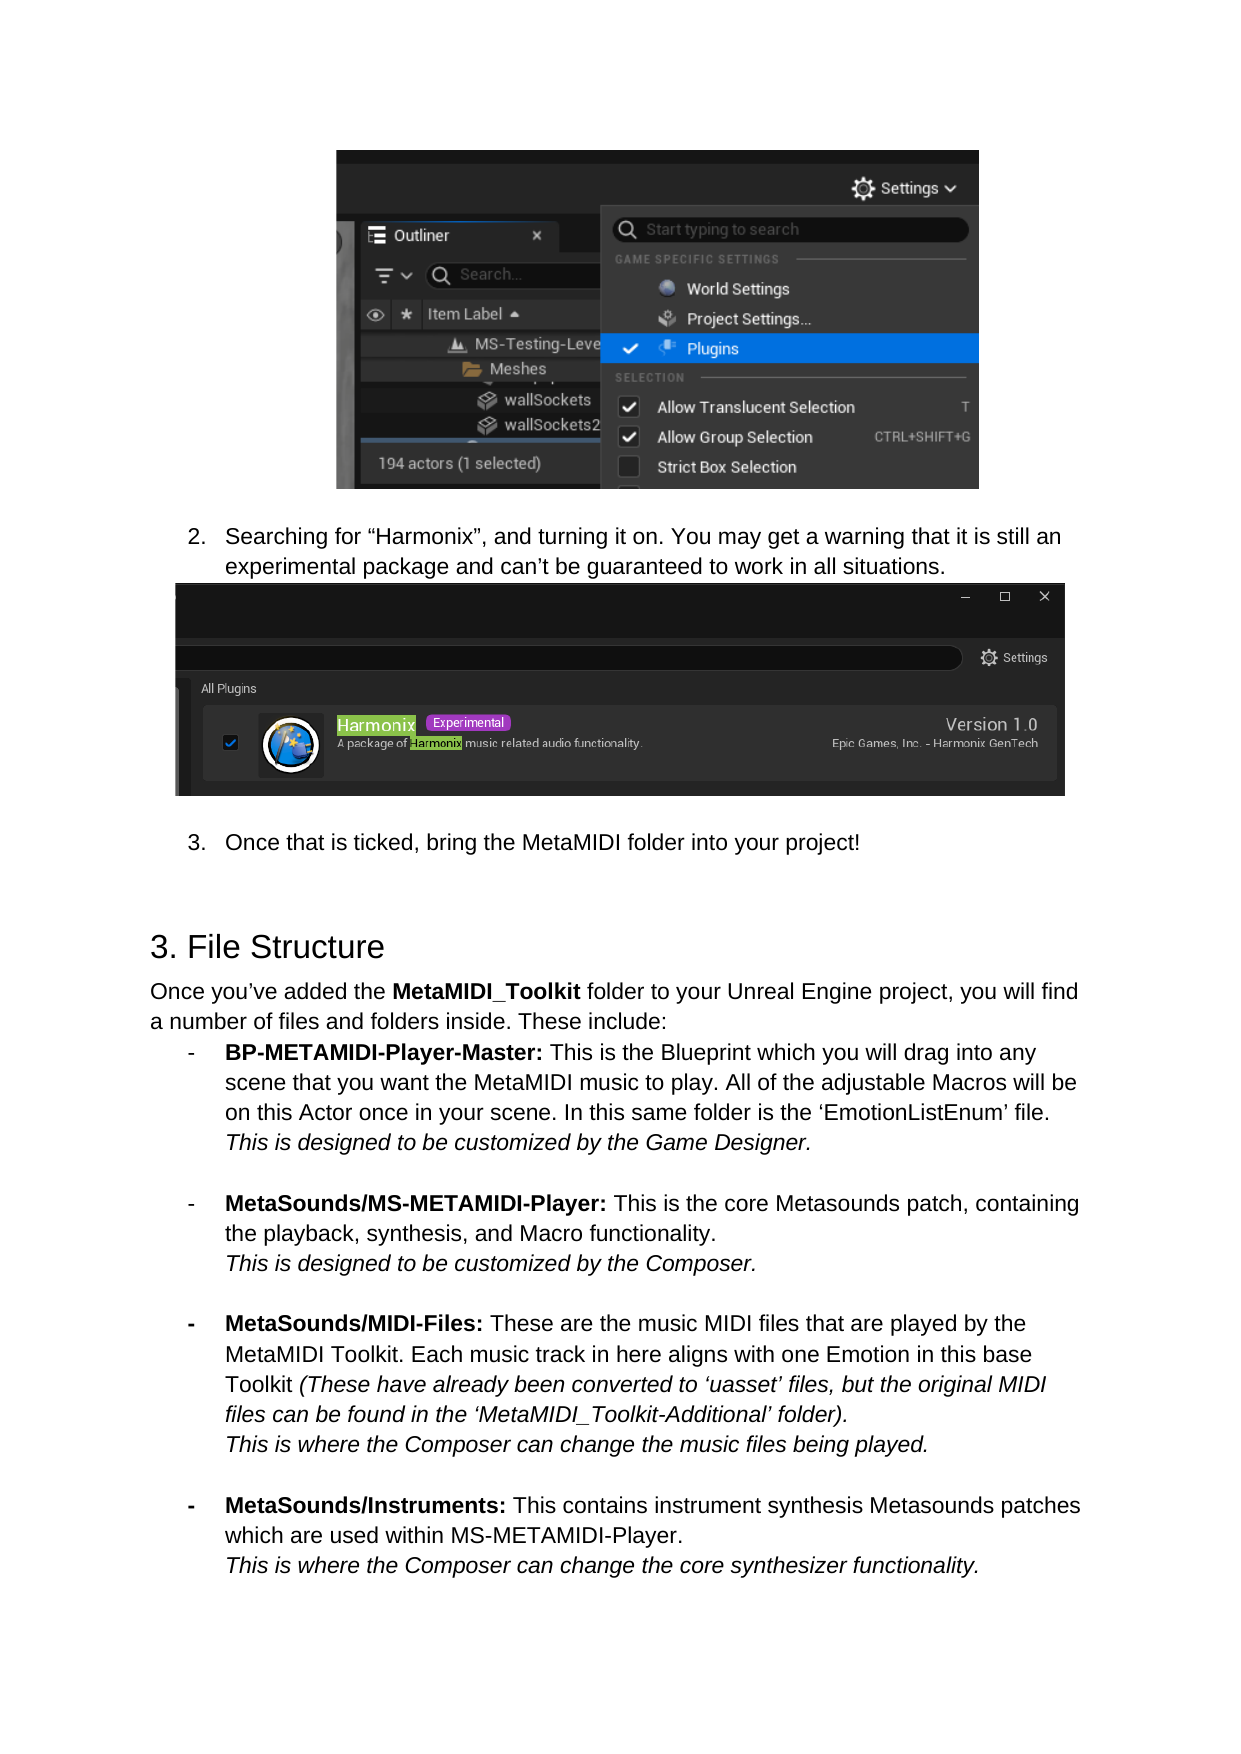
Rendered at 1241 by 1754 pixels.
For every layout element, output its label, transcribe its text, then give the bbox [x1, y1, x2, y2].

text This is where the Composer can change the music files being played. [225, 1431, 1090, 1457]
list MetaSounds/Instruments: This contains instrument synthesis Metasounds patches which are used within MS-METAMIDI-Player. [187, 1492, 1090, 1548]
list Once that is ticked, bring the MetaMIDI folder into your project! [187, 829, 1090, 856]
picture [336, 150, 979, 489]
list MetaSounds/MS-METAMIDI-Player: This is the core Metasounds patch, containing the playback, synthesis, and Macro functionality. [187, 1189, 1090, 1246]
list MetaSounds/MIDI-Files: These are the music MIDI files that are played by the MetaMIDI Toolkit. Each music track in here aligns with one Emotion in this base Toolkit (These have already been converted to ‘uasset’ files, but the original MIDI files can be found in the ‘MetaMIDI_Toolkit-Additional’ folder). [187, 1310, 1090, 1427]
picture [175, 583, 1065, 796]
list BP-METAMIDI-Player-Master: This is the Blueprint which you will drag into any scene that you want the MetaMIDI music to play. All of the adjustable Macros will be on this Actor once in your scene. In this same folder is the ‘EmotionListEnum’ file. [187, 1038, 1090, 1125]
text Once you’ve added the MetaMIDI_Toolkit folder to your Unreal Engine project, you will find a number of files and folders inside. These include: [150, 978, 1090, 1034]
text This is designed to be customized by the Composer. [225, 1250, 1090, 1276]
list Searching for “Harmonix”, and turning it on. You may get a warning that it is still an experimental package and can’t be guaranteed to work in all situations. [187, 523, 1090, 579]
text This is where the Composer can change the core synthesizer functionality. [225, 1552, 1090, 1578]
subtitle 3. File Structure [150, 927, 1090, 966]
text This is designed to be customized by the Game Designer. [225, 1129, 1090, 1155]
